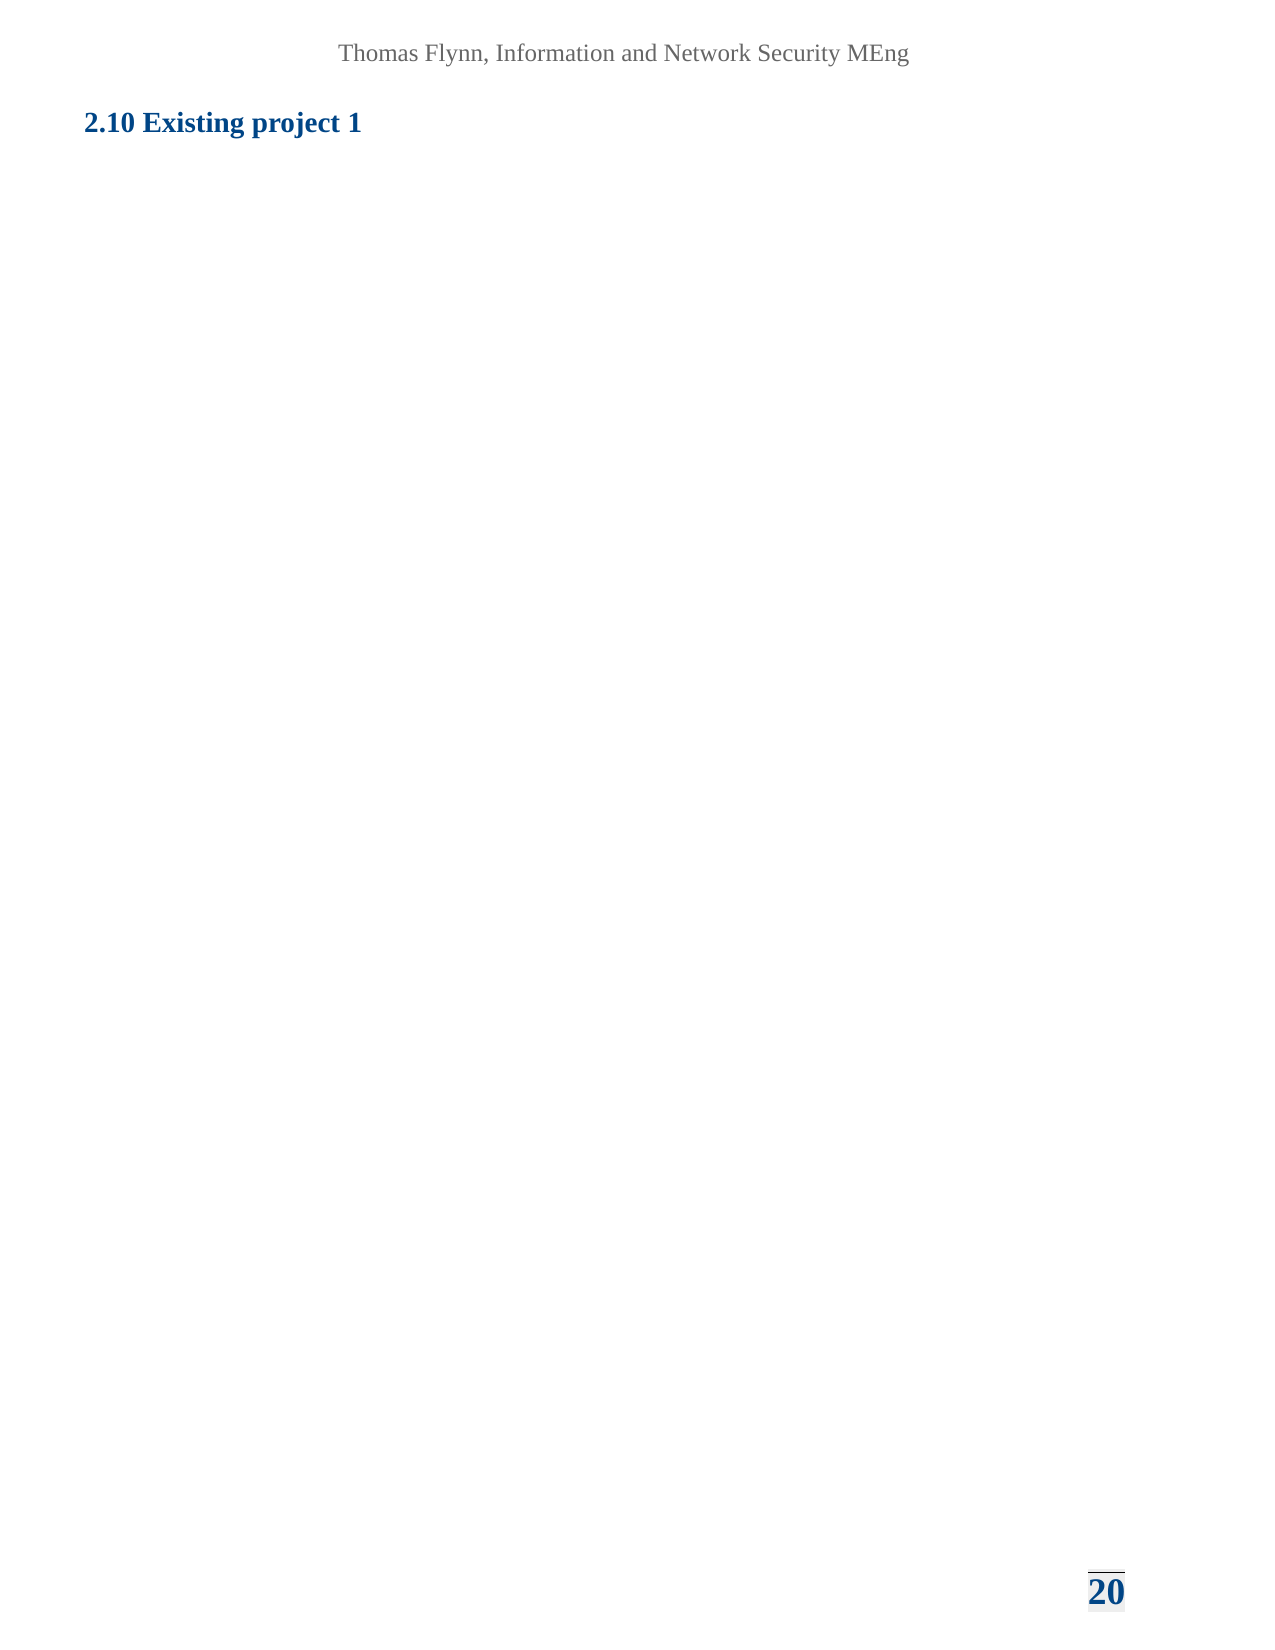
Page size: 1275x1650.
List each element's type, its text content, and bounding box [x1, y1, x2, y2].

subtitle 2.10 Existing project 1 [81, 105, 1125, 138]
